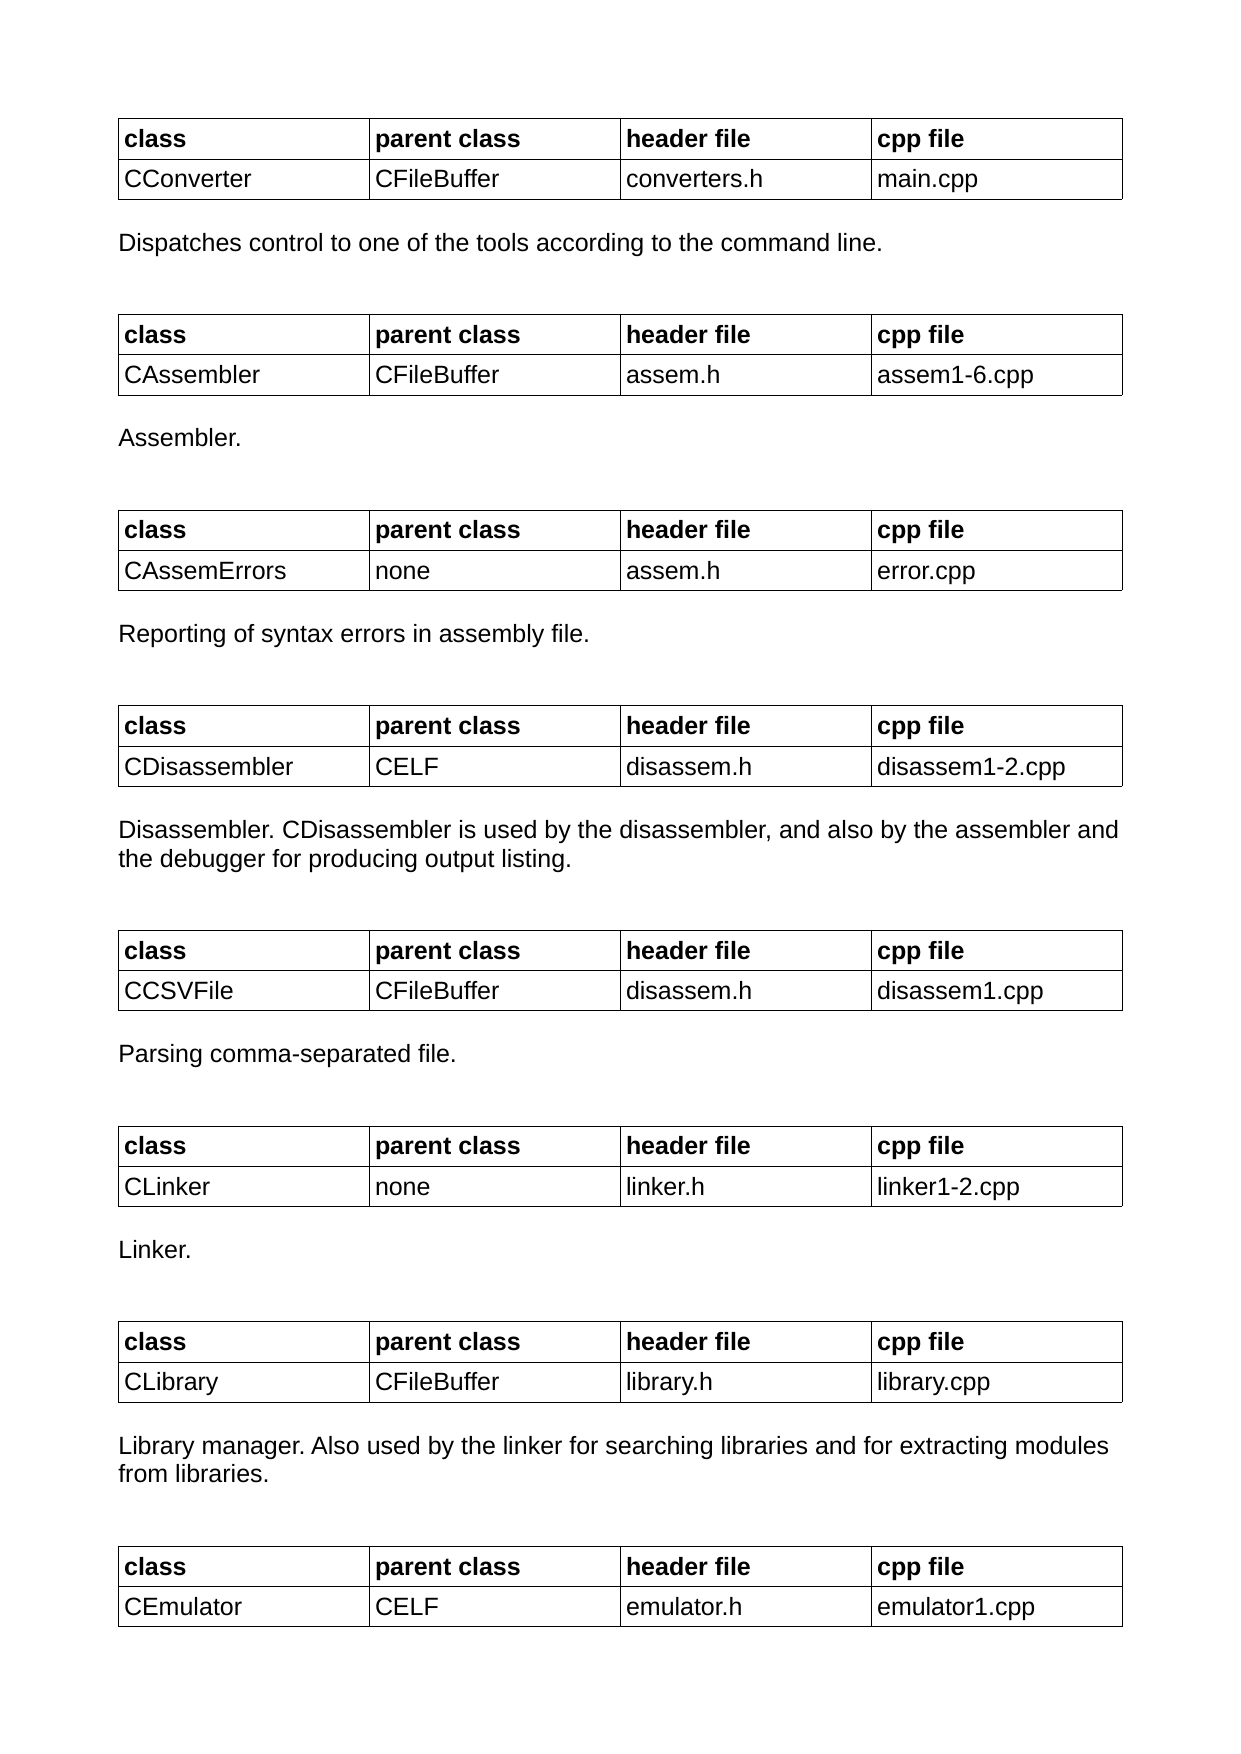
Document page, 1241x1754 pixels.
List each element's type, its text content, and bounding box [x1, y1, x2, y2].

table_cell CConverter [119, 160, 369, 199]
table_cell CFileBuffer [370, 355, 620, 394]
text Dispatches control to one of the tools according to the command line. [118, 228, 1122, 256]
text Linker. [118, 1235, 1122, 1264]
table_cell CAssembler [119, 355, 369, 394]
table_header cpp file [872, 119, 1122, 158]
table_header header file [621, 1127, 871, 1166]
table_header cpp file [872, 931, 1122, 970]
table_cell CFileBuffer [370, 160, 620, 199]
text Reporting of syntax errors in assembly file. [118, 619, 1122, 648]
table_cell emulator.h [621, 1587, 871, 1626]
table_header header file [621, 1322, 871, 1362]
table_header parent class [370, 706, 620, 746]
table_header header file [621, 511, 871, 550]
table_cell library.h [621, 1363, 871, 1402]
table_cell main.cpp [872, 160, 1122, 199]
table_cell CDisassembler [119, 747, 369, 786]
table_header header file [621, 119, 871, 158]
text Assembler. [118, 423, 1122, 452]
text Parsing comma-separated file. [118, 1039, 1122, 1068]
table_header class [119, 706, 369, 746]
table_header header file [621, 1547, 871, 1586]
table_header header file [621, 931, 871, 970]
table_header header file [621, 706, 871, 746]
table_cell linker.h [621, 1167, 871, 1206]
table_header cpp file [872, 1322, 1122, 1362]
table_header class [119, 119, 369, 158]
table_cell CFileBuffer [370, 1363, 620, 1402]
table_header header file [621, 315, 871, 354]
table_header class [119, 1547, 369, 1586]
table_header class [119, 1127, 369, 1166]
table_cell CFileBuffer [370, 971, 620, 1010]
table_header parent class [370, 1127, 620, 1166]
table_cell assem.h [621, 355, 871, 394]
table_cell disassem1.cpp [872, 971, 1122, 1010]
table_cell library.cpp [872, 1363, 1122, 1402]
table_header class [119, 931, 369, 970]
table_cell CEmulator [119, 1587, 369, 1626]
table_cell CELF [370, 747, 620, 786]
table_header parent class [370, 119, 620, 158]
table_header class [119, 315, 369, 354]
table_cell error.cpp [872, 551, 1122, 590]
table_cell linker1-2.cpp [872, 1167, 1122, 1206]
table_header cpp file [872, 1547, 1122, 1586]
table_cell none [370, 551, 620, 590]
table_cell none [370, 1167, 620, 1206]
table_cell CAssemErrors [119, 551, 369, 590]
table_header parent class [370, 1322, 620, 1362]
table_cell emulator1.cpp [872, 1587, 1122, 1626]
table_cell disassem.h [621, 747, 871, 786]
table_header parent class [370, 931, 620, 970]
text Disassembler. CDisassembler is used by the disassembler, and also by the assembler and the debugger for producing output listing. [118, 815, 1122, 872]
table_header parent class [370, 511, 620, 550]
table_cell converters.h [621, 160, 871, 199]
table_header parent class [370, 1547, 620, 1586]
table_cell assem1-6.cpp [872, 355, 1122, 394]
table_header cpp file [872, 1127, 1122, 1166]
table_header class [119, 511, 369, 550]
table_header cpp file [872, 315, 1122, 354]
table_header class [119, 1322, 369, 1362]
table_cell assem.h [621, 551, 871, 590]
table_cell CLibrary [119, 1363, 369, 1402]
table_header cpp file [872, 511, 1122, 550]
text Library manager. Also used by the linker for searching libraries and for extracting modules from libraries. [118, 1431, 1122, 1488]
table_cell CLinker [119, 1167, 369, 1206]
table_header cpp file [872, 706, 1122, 746]
table_cell CCSVFile [119, 971, 369, 1010]
table_cell disassem.h [621, 971, 871, 1010]
table_cell CELF [370, 1587, 620, 1626]
table_header parent class [370, 315, 620, 354]
table_cell disassem1-2.cpp [872, 747, 1122, 786]
